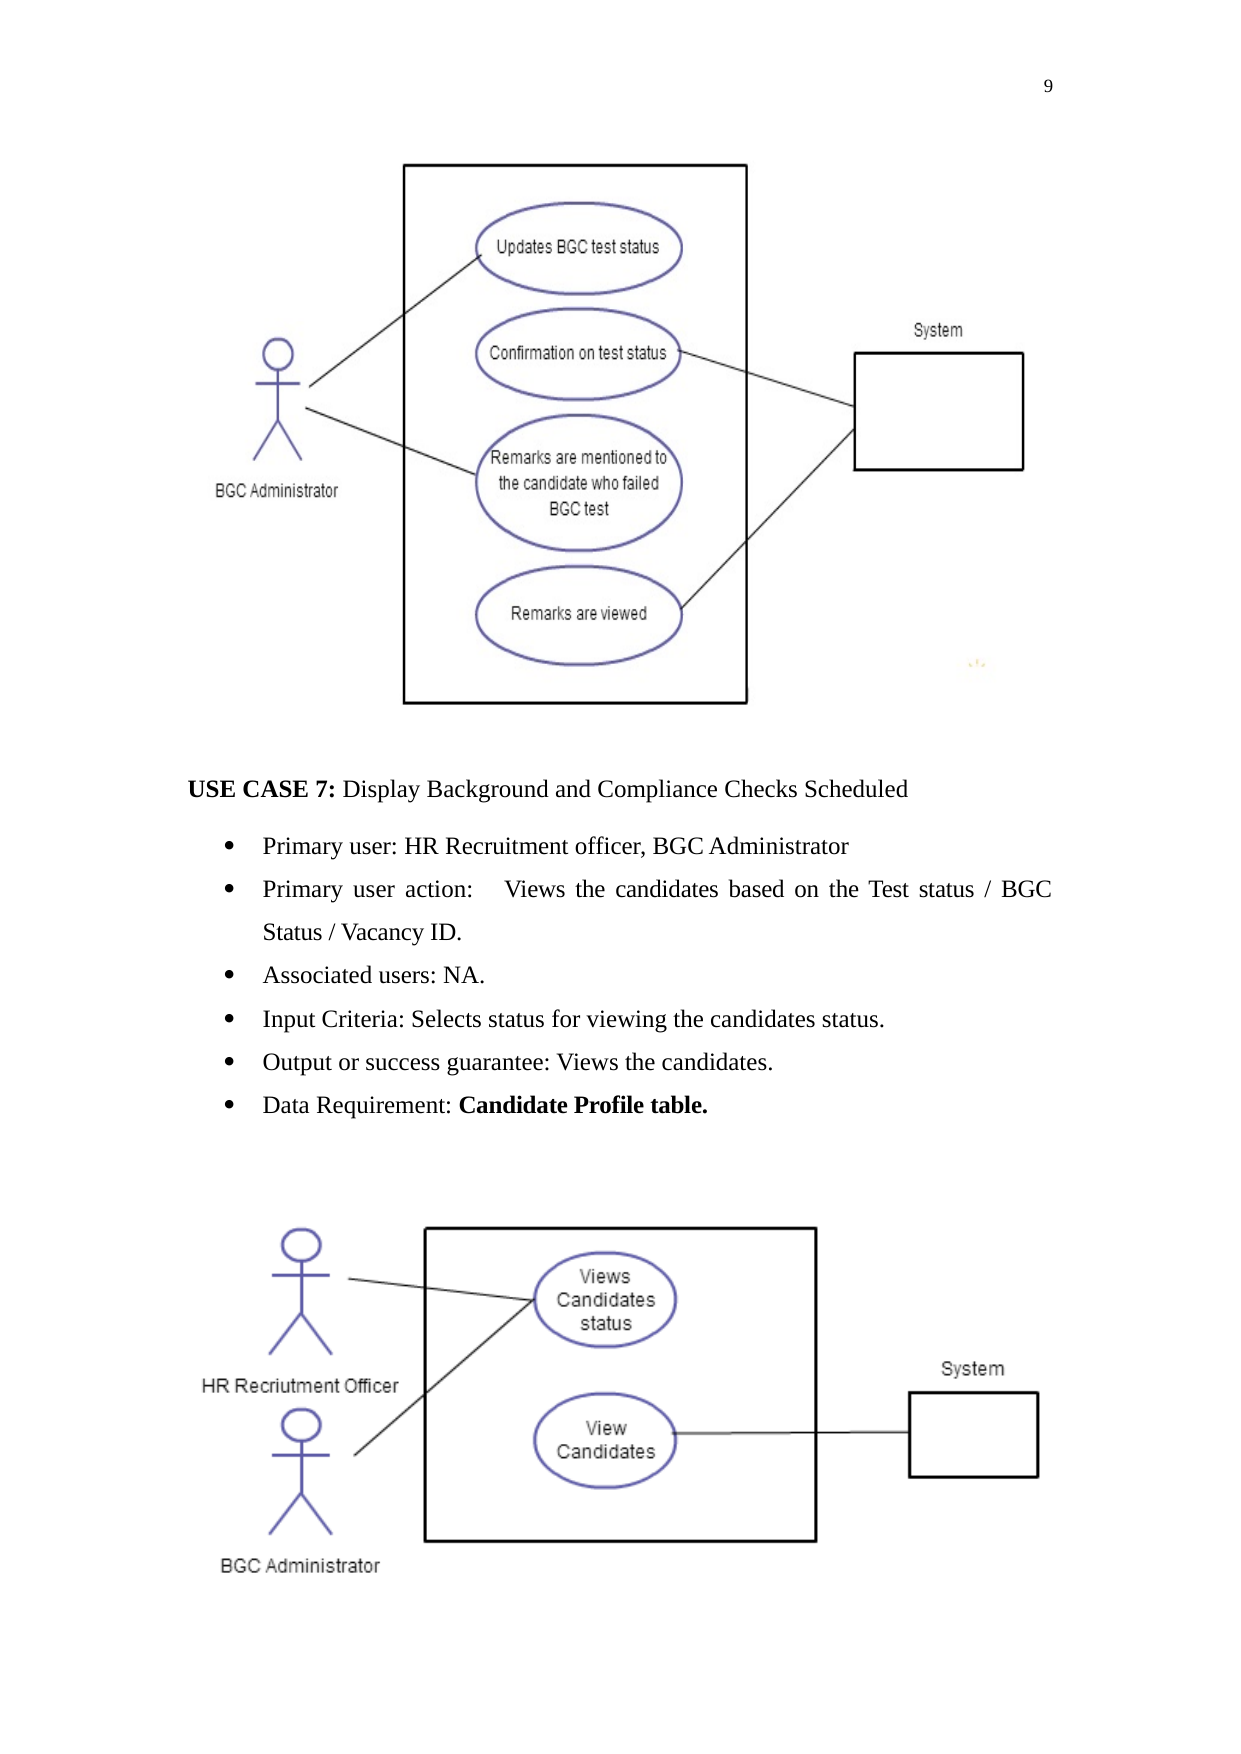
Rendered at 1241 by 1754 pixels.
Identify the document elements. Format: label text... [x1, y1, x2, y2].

text USE CASE 7: Display Background and Compliance Checks Scheduled [187, 774, 1053, 802]
list Input Criteria: Selects status for viewing the candidates status. [225, 1004, 1053, 1032]
list Output or success guarantee: Views the candidates. [225, 1047, 1053, 1076]
list Data Requirement: Candidate Profile table. [225, 1090, 1053, 1119]
list Associated users: NA. [225, 961, 1053, 989]
list Primary user action: Views the candidates based on the Test status / BGC Status / Vacancy ID. [225, 874, 1053, 946]
list Primary user: HR Recruitment officer, BGC Administrator [225, 831, 1053, 860]
